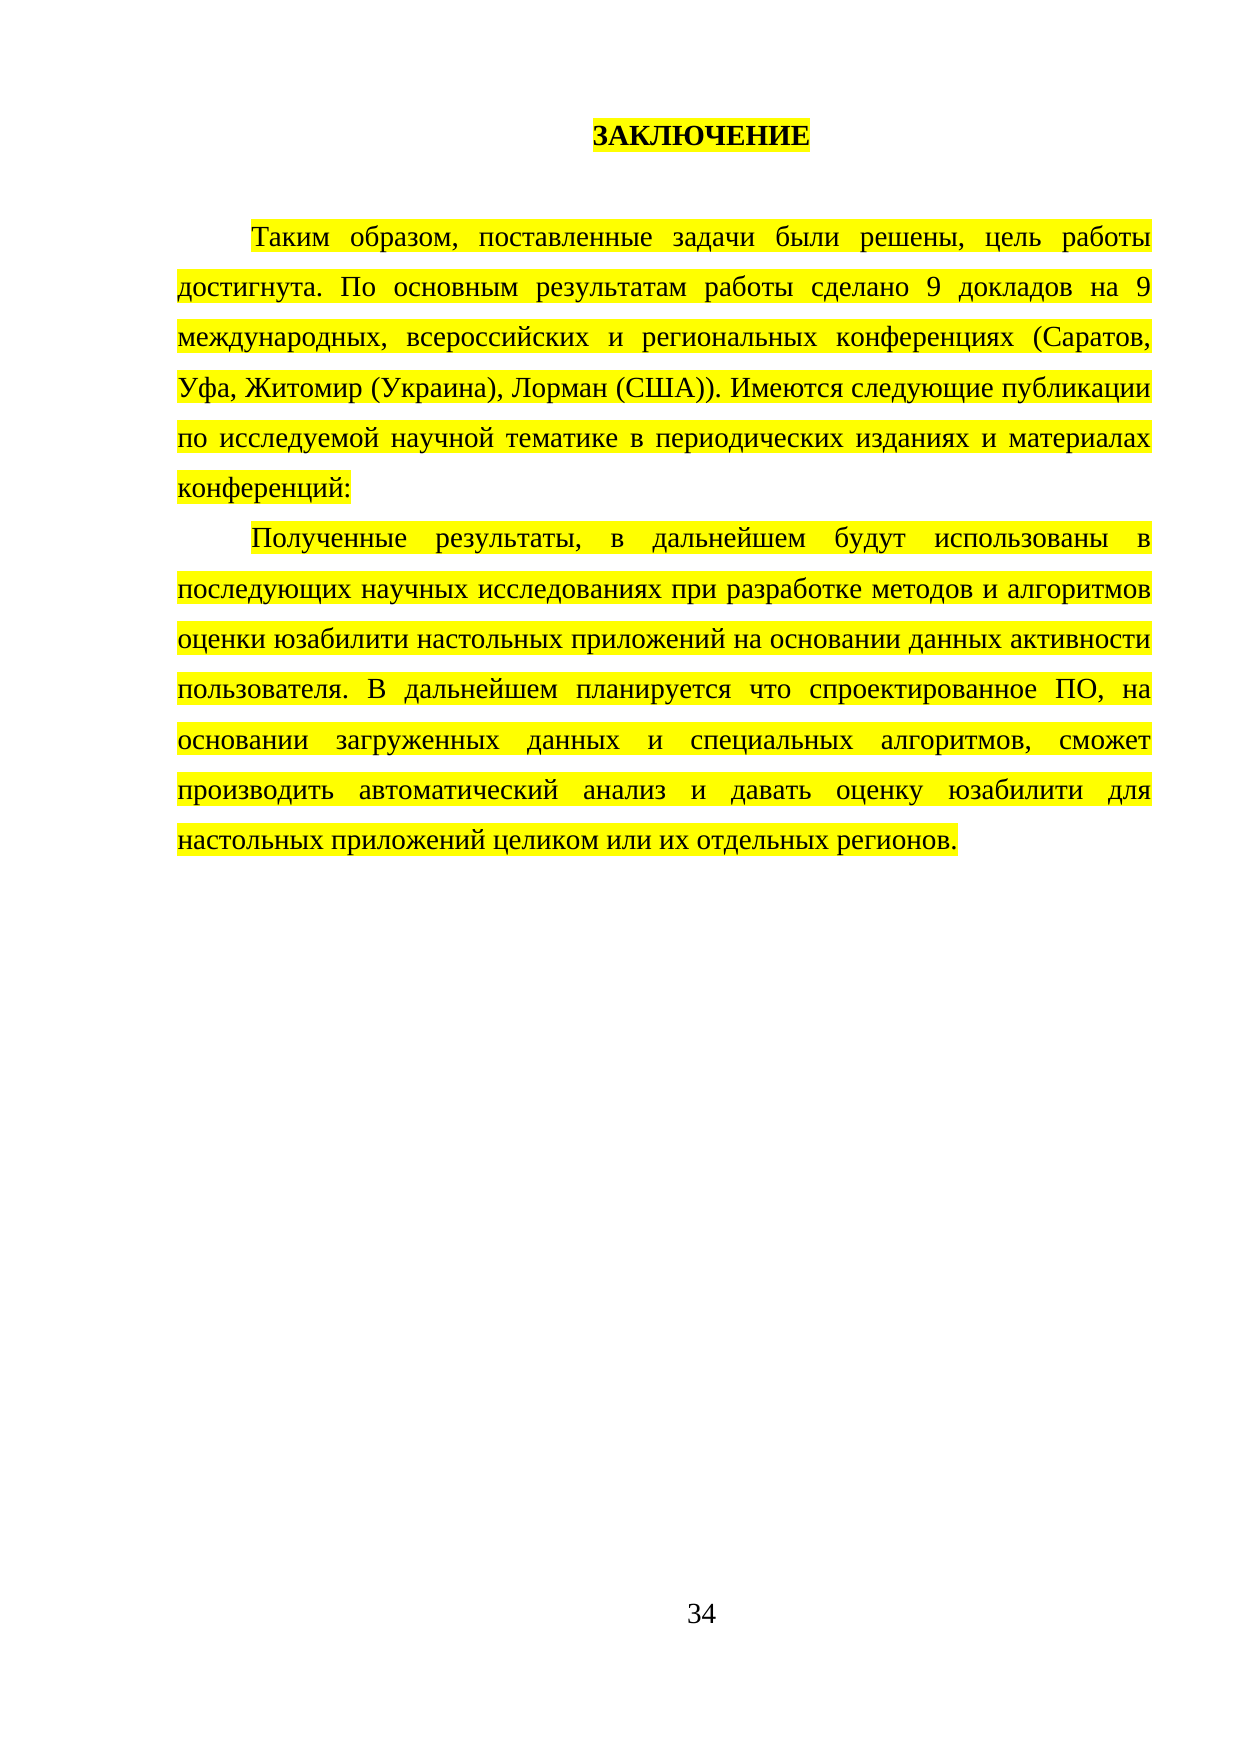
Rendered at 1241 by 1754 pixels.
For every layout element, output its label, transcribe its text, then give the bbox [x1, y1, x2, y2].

subtitle ЗАКЛЮЧЕНИЕ [251, 118, 1152, 152]
text Таким образом, поставленные задачи были решены, цель работы достигнута. По основным результатам работы сделано 9 докладов на 9 международных, всероссийских и региональных конференциях (Саратов, Уфа, Житомир (Украина), Лорман (США)). Имеются следующие публикации по исследуемой научной тематике в периодических изданиях и материалах конференций: [177, 219, 1152, 504]
text Полученные результаты, в дальнейшем будут использованы в последующих научных исследованиях при разработке методов и алгоритмов оценки юзабилити настольных приложений на основании данных активности пользователя. В дальнейшем планируется что спроектированное ПО, на основании загруженных данных и специальных алгоритмов, сможет производить автоматический анализ и давать оценку юзабилити для настольных приложений целиком или их отдельных регионов. [177, 521, 1152, 856]
